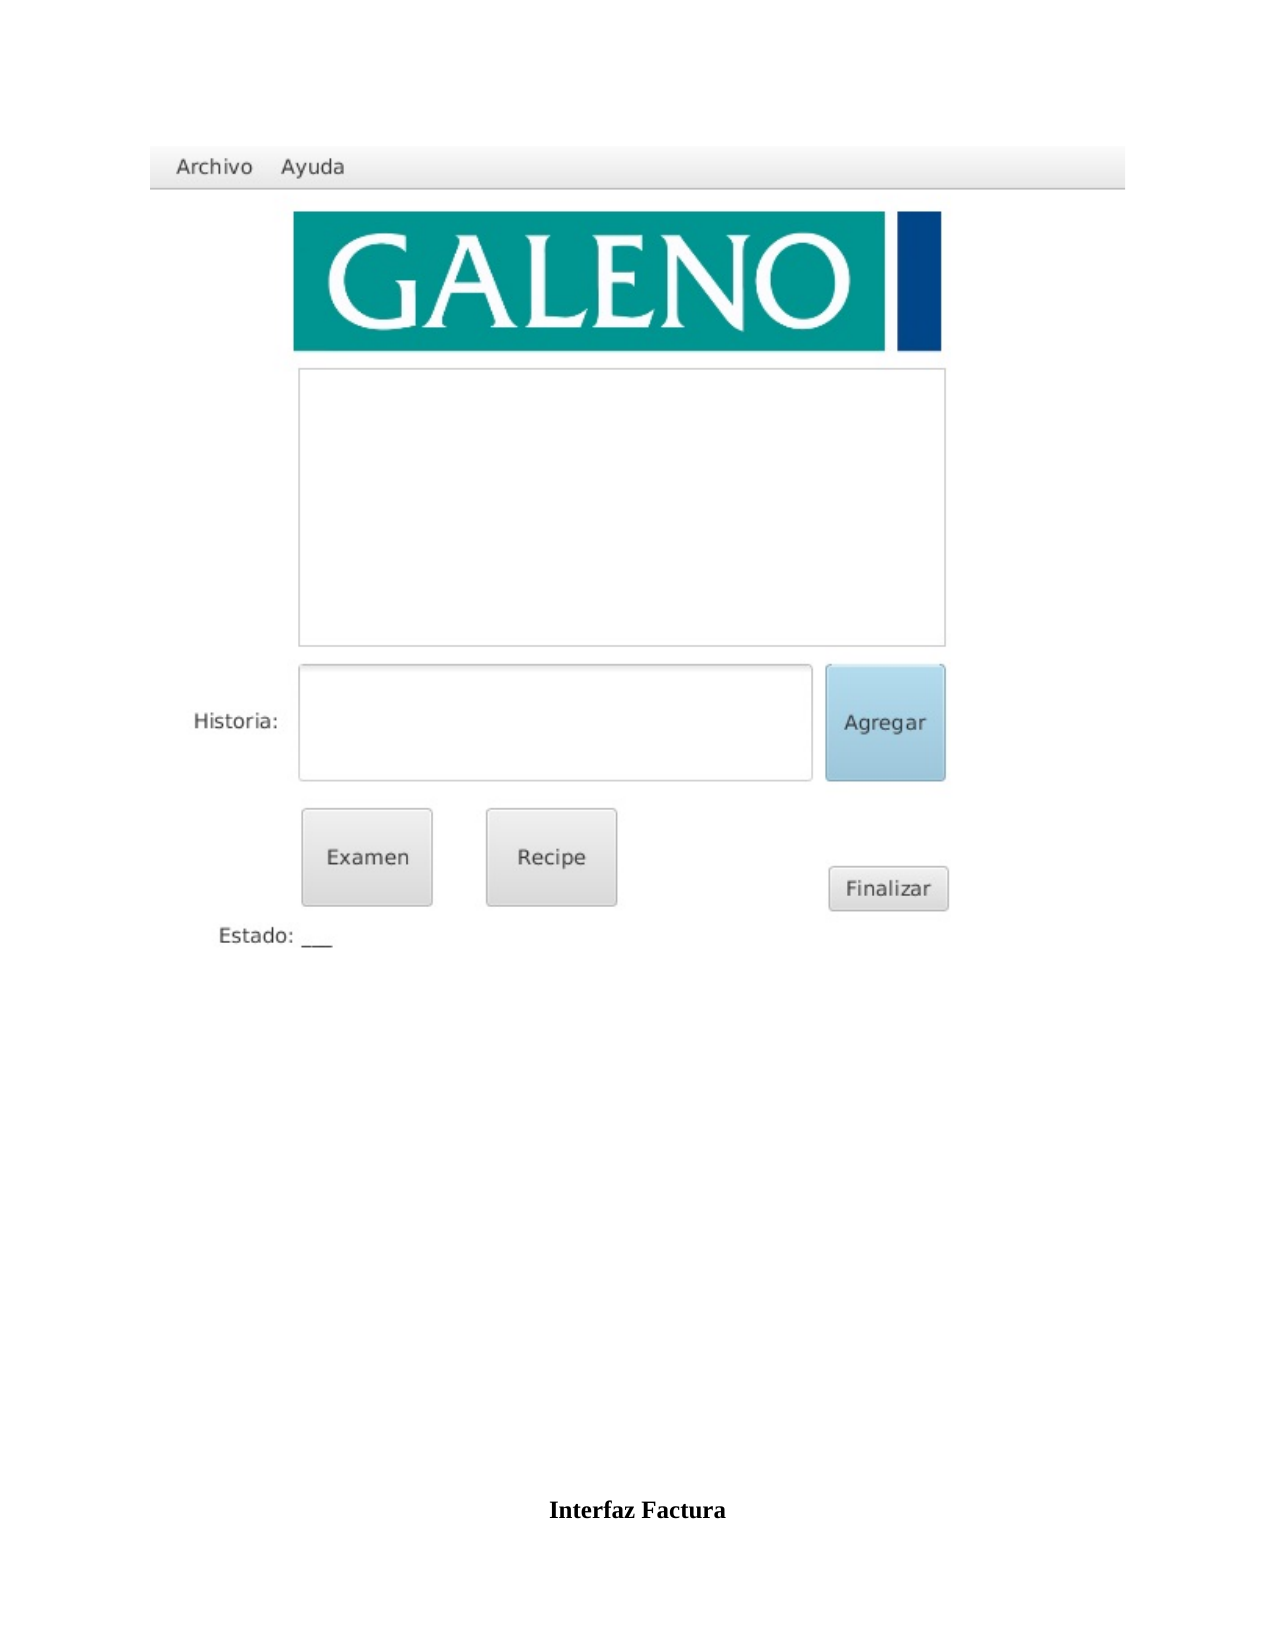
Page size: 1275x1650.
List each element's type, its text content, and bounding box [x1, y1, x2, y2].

picture [150, 146, 1125, 979]
text Interfaz Factura [118, 1496, 1157, 1524]
